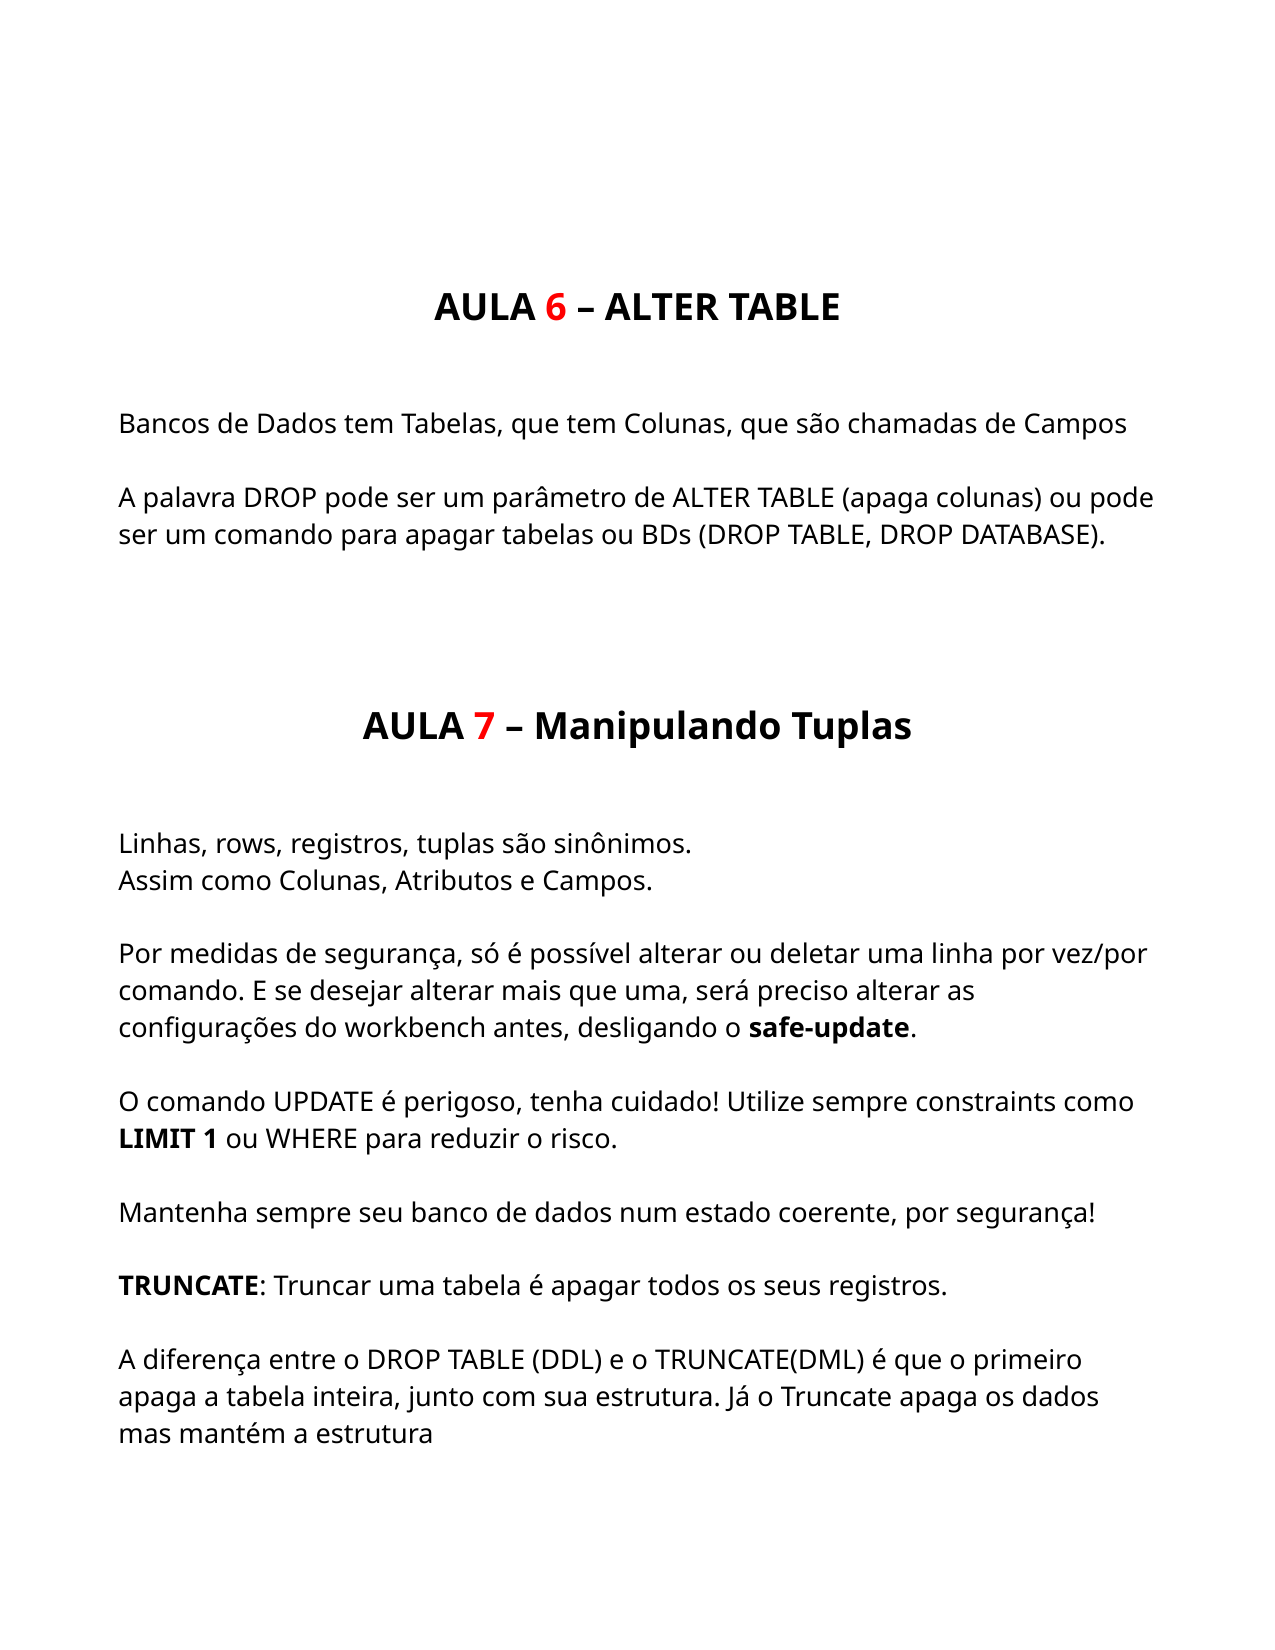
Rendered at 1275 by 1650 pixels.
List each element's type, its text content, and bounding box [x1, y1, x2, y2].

text A palavra DROP pode ser um parâmetro de ALTER TABLE (apaga colunas) ou pode ser um comando para apagar tabelas ou BDs (DROP TABLE, DROP DATABASE). [118, 478, 1157, 552]
text AULA 7 – Manipulando Tuplas [118, 699, 1157, 751]
text Assim como Colunas, Atributos e Campos. [118, 861, 1157, 898]
text Linhas, rows, registros, tuplas são sinônimos. [118, 824, 1157, 861]
text Bancos de Dados tem Tabelas, que tem Colunas, que são chamadas de Campos [118, 404, 1157, 441]
text Por medidas de segurança, só é possível alterar ou deletar uma linha por vez/por comando. E se desejar alterar mais que uma, será preciso alterar as configurações do workbench antes, desligando o safe-update. [118, 935, 1157, 1046]
text Mantenha sempre seu banco de dados num estado coerente, por segurança! [118, 1193, 1157, 1230]
text AULA 6 – ALTER TABLE [118, 280, 1157, 331]
text TRUNCATE: Truncar uma tabela é apagar todos os seus registros. [118, 1267, 1157, 1304]
text O comando UPDATE é perigoso, tenha cuidado! Utilize sempre constraints como LIMIT 1 ou WHERE para reduzir o risco. [118, 1082, 1157, 1156]
text A diferença entre o DROP TABLE (DDL) e o TRUNCATE(DML) é que o primeiro apaga a tabela inteira, junto com sua estrutura. Já o Truncate apaga os dados mas mantém a estrutura [118, 1341, 1157, 1451]
